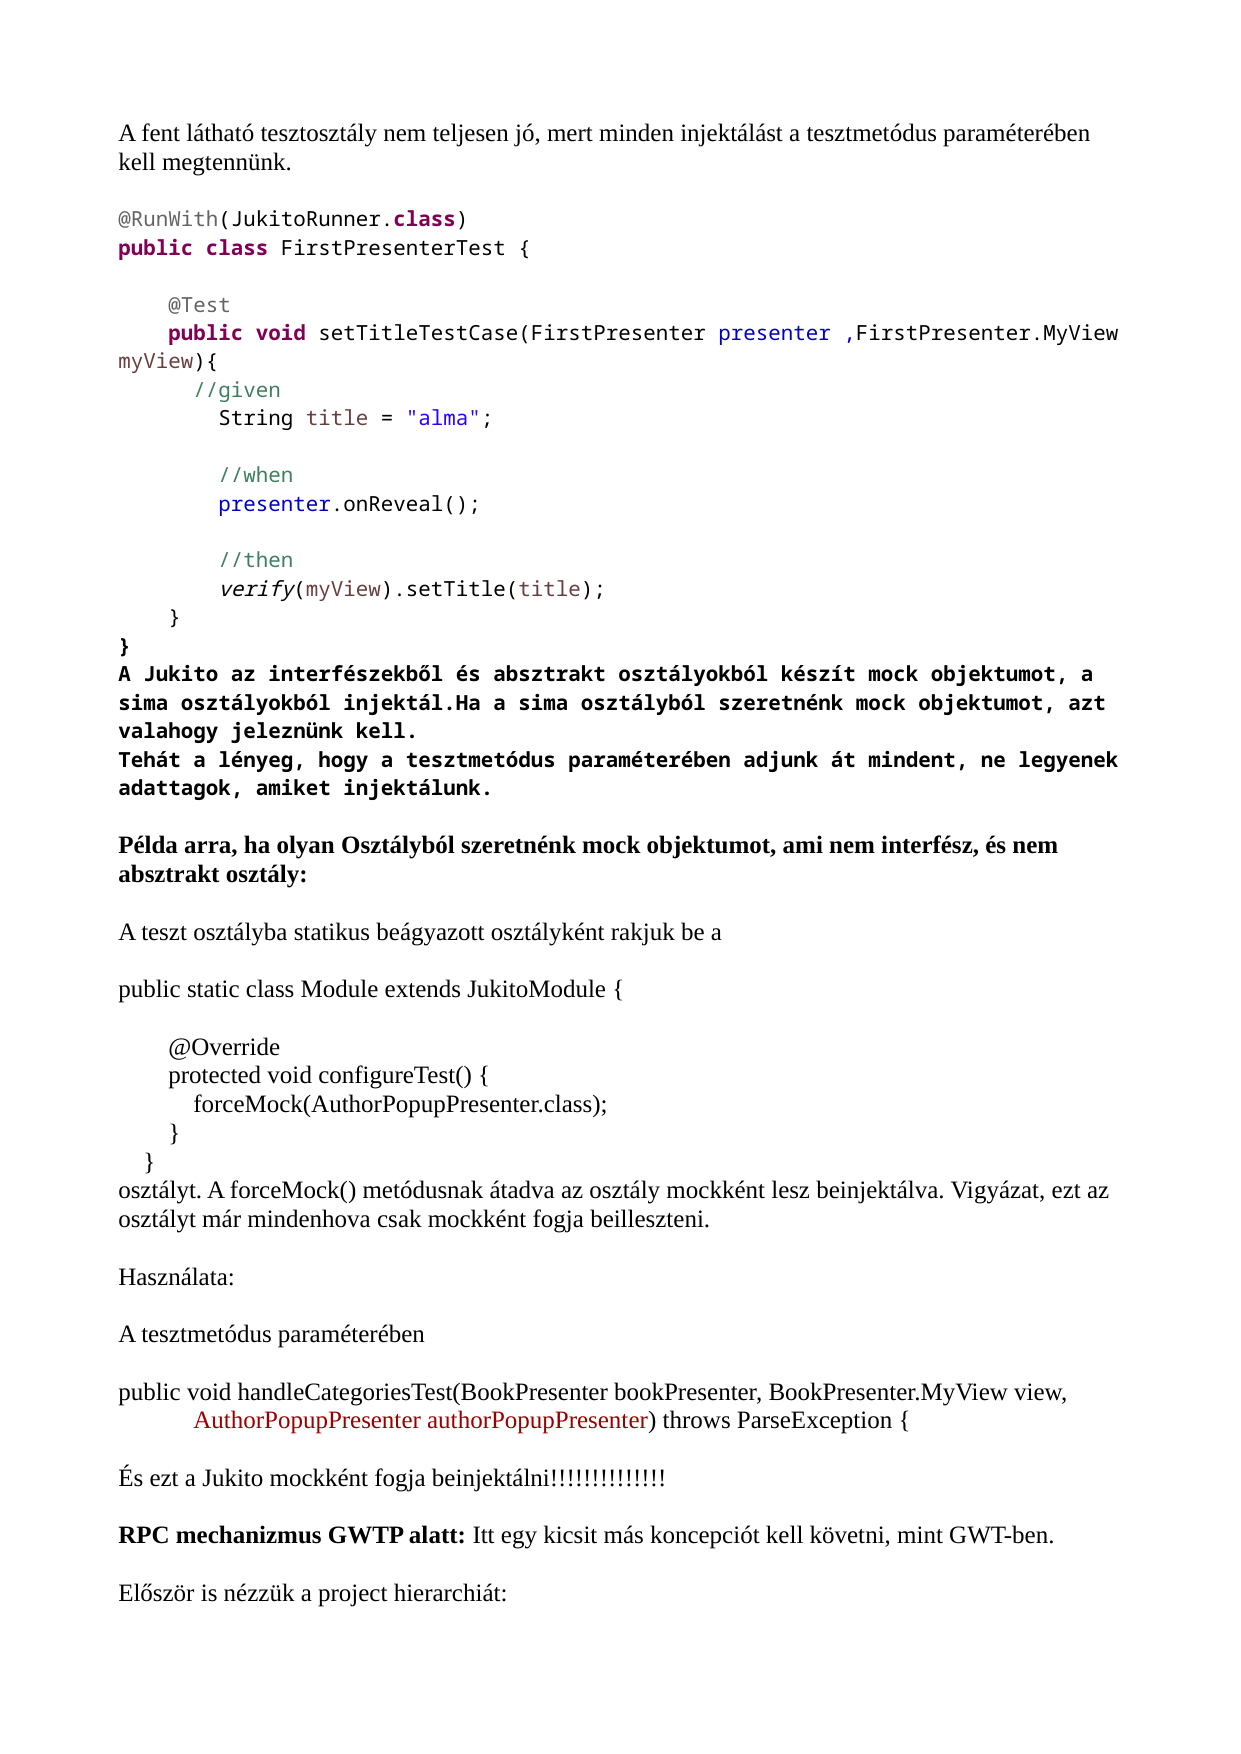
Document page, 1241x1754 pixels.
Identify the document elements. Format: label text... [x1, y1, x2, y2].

text AuthorPopupPresenter authorPopupPresenter) throws ParseException { [118, 1405, 1122, 1434]
text presenter.onReveal(); [118, 489, 1122, 517]
text public void setTitleTestCase(FirstPresenter presenter ,FirstPresenter.MyView myView){ [118, 318, 1122, 375]
text //then [118, 546, 1122, 574]
text } [118, 631, 1122, 659]
text } [118, 1118, 1122, 1147]
text forceMock(AuthorPopupPresenter.class); [118, 1089, 1122, 1118]
text @RunWith(JukitoRunner.class) [118, 204, 1122, 233]
text Tehát a lényeg, hogy a tesztmetódus paraméterében adjunk át mindent, ne legyenek adattagok, amiket injektálunk. [118, 745, 1122, 802]
text Használata: [118, 1262, 1122, 1290]
text public class FirstPresenterTest { [118, 233, 1122, 261]
text //when [118, 460, 1122, 489]
text A fent látható tesztosztály nem teljesen jó, mert minden injektálást a tesztmetódus paraméterében kell megtennünk. [118, 118, 1122, 176]
text @Override [118, 1032, 1122, 1060]
text A Jukito az interfészekből és absztrakt osztályokból készít mock objektumot, a sima osztályokból injektál.Ha a sima osztályból szeretnénk mock objektumot, azt valahogy jeleznünk kell. [118, 659, 1122, 745]
text @Test [118, 290, 1122, 318]
text String title = "alma"; [118, 403, 1122, 432]
text RPC mechanizmus GWTP alatt: Itt egy kicsit más koncepciót kell követni, mint GWT-ben. [118, 1520, 1122, 1549]
text } [118, 602, 1122, 631]
text osztályt. A forceMock() metódusnak átadva az osztály mockként lesz beinjektálva. Vigyázat, ezt az osztályt már mindenhova csak mockként fogja beilleszteni. [118, 1175, 1122, 1233]
text } [118, 1147, 1122, 1175]
text protected void configureTest() { [118, 1060, 1122, 1089]
text A tesztmetódus paraméterében [118, 1319, 1122, 1348]
text A teszt osztályba statikus beágyazott osztályként rakjuk be a [118, 917, 1122, 945]
text //given [118, 375, 1122, 403]
text Példa arra, ha olyan Osztályból szeretnénk mock objektumot, ami nem interfész, és nem absztrakt osztály: [118, 830, 1122, 888]
text public void handleCategoriesTest(BookPresenter bookPresenter, BookPresenter.MyView view, [118, 1377, 1122, 1405]
text Először is nézzük a project hierarchiát: [118, 1578, 1122, 1607]
text És ezt a Jukito mockként fogja beinjektálni!!!!!!!!!!!!!! [118, 1463, 1122, 1492]
text verify(myView).setTitle(title); [118, 574, 1122, 602]
text public static class Module extends JukitoModule { [118, 974, 1122, 1003]
